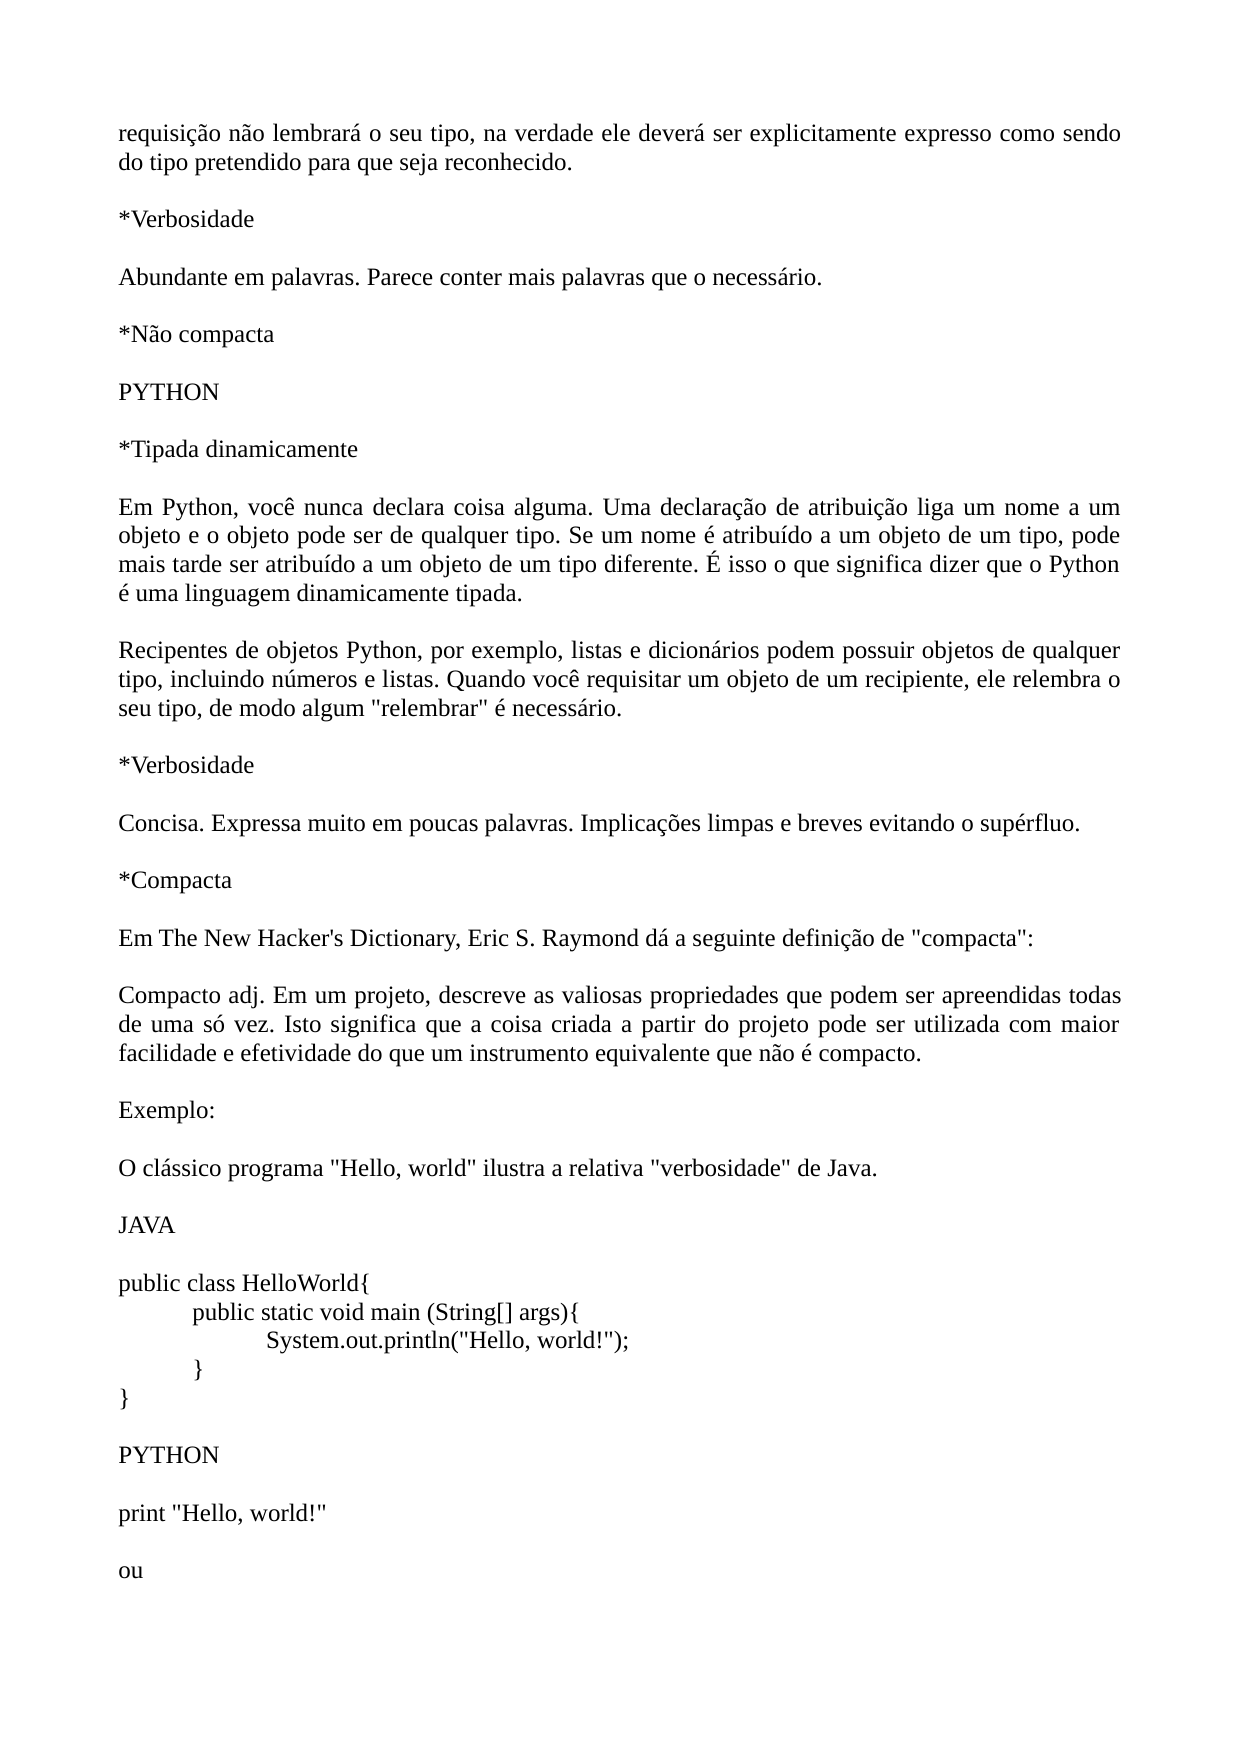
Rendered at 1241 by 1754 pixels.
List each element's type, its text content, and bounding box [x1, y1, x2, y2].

text *Verbosidade [118, 751, 1122, 779]
text *Verbosidade [118, 204, 1122, 233]
text *Tipada dinamicamente [118, 434, 1122, 463]
text PYTHON [118, 1441, 1122, 1469]
text *Compacta [118, 866, 1122, 894]
text System.out.println("Hello, world!"); [118, 1326, 1122, 1354]
text Compacto adj. Em um projeto, descreve as valiosas propriedades que podem ser apreendidas todas de uma só vez. Isto significa que a coisa criada a partir do projeto pode ser utilizada com maior facilidade e efetividade do que um instrumento equivalente que não é compacto. [118, 981, 1122, 1067]
text O clássico programa "Hello, world" ilustra a relativa "verbosidade" de Java. [118, 1153, 1122, 1182]
text public static void main (String[] args){ [118, 1297, 1122, 1326]
text ou [118, 1556, 1122, 1584]
text Concisa. Expressa muito em poucas palavras. Implicações limpas e breves evitando o supérfluo. [118, 808, 1122, 837]
text JAVA [118, 1211, 1122, 1239]
text PYTHON [118, 377, 1122, 406]
text Abundante em palavras. Parece conter mais palavras que o necessário. [118, 262, 1122, 291]
text *Não compacta [118, 319, 1122, 348]
text Recipentes de objetos Python, por exemplo, listas e dicionários podem possuir objetos de qualquer tipo, incluindo números e listas. Quando você requisitar um objeto de um recipiente, ele relembra o seu tipo, de modo algum "relembrar" é necessário. [118, 636, 1122, 722]
text Em Python, você nunca declara coisa alguma. Uma declaração de atribuição liga um nome a um objeto e o objeto pode ser de qualquer tipo. Se um nome é atribuído a um objeto de um tipo, pode mais tarde ser atribuído a um objeto de um tipo diferente. É isso o que significa dizer que o Python é uma linguagem dinamicamente tipada. [118, 492, 1122, 607]
text } [118, 1383, 1122, 1412]
text Em The New Hacker's Dictionary, Eric S. Raymond dá a seguinte definição de "compacta": [118, 923, 1122, 952]
text requisição não lembrará o seu tipo, na verdade ele deverá ser explicitamente expresso como sendo do tipo pretendido para que seja reconhecido. [118, 118, 1122, 176]
text public class HelloWorld{ [118, 1268, 1122, 1297]
text print "Hello, world!" [118, 1498, 1122, 1527]
text } [118, 1354, 1122, 1383]
text Exemplo: [118, 1096, 1122, 1124]
